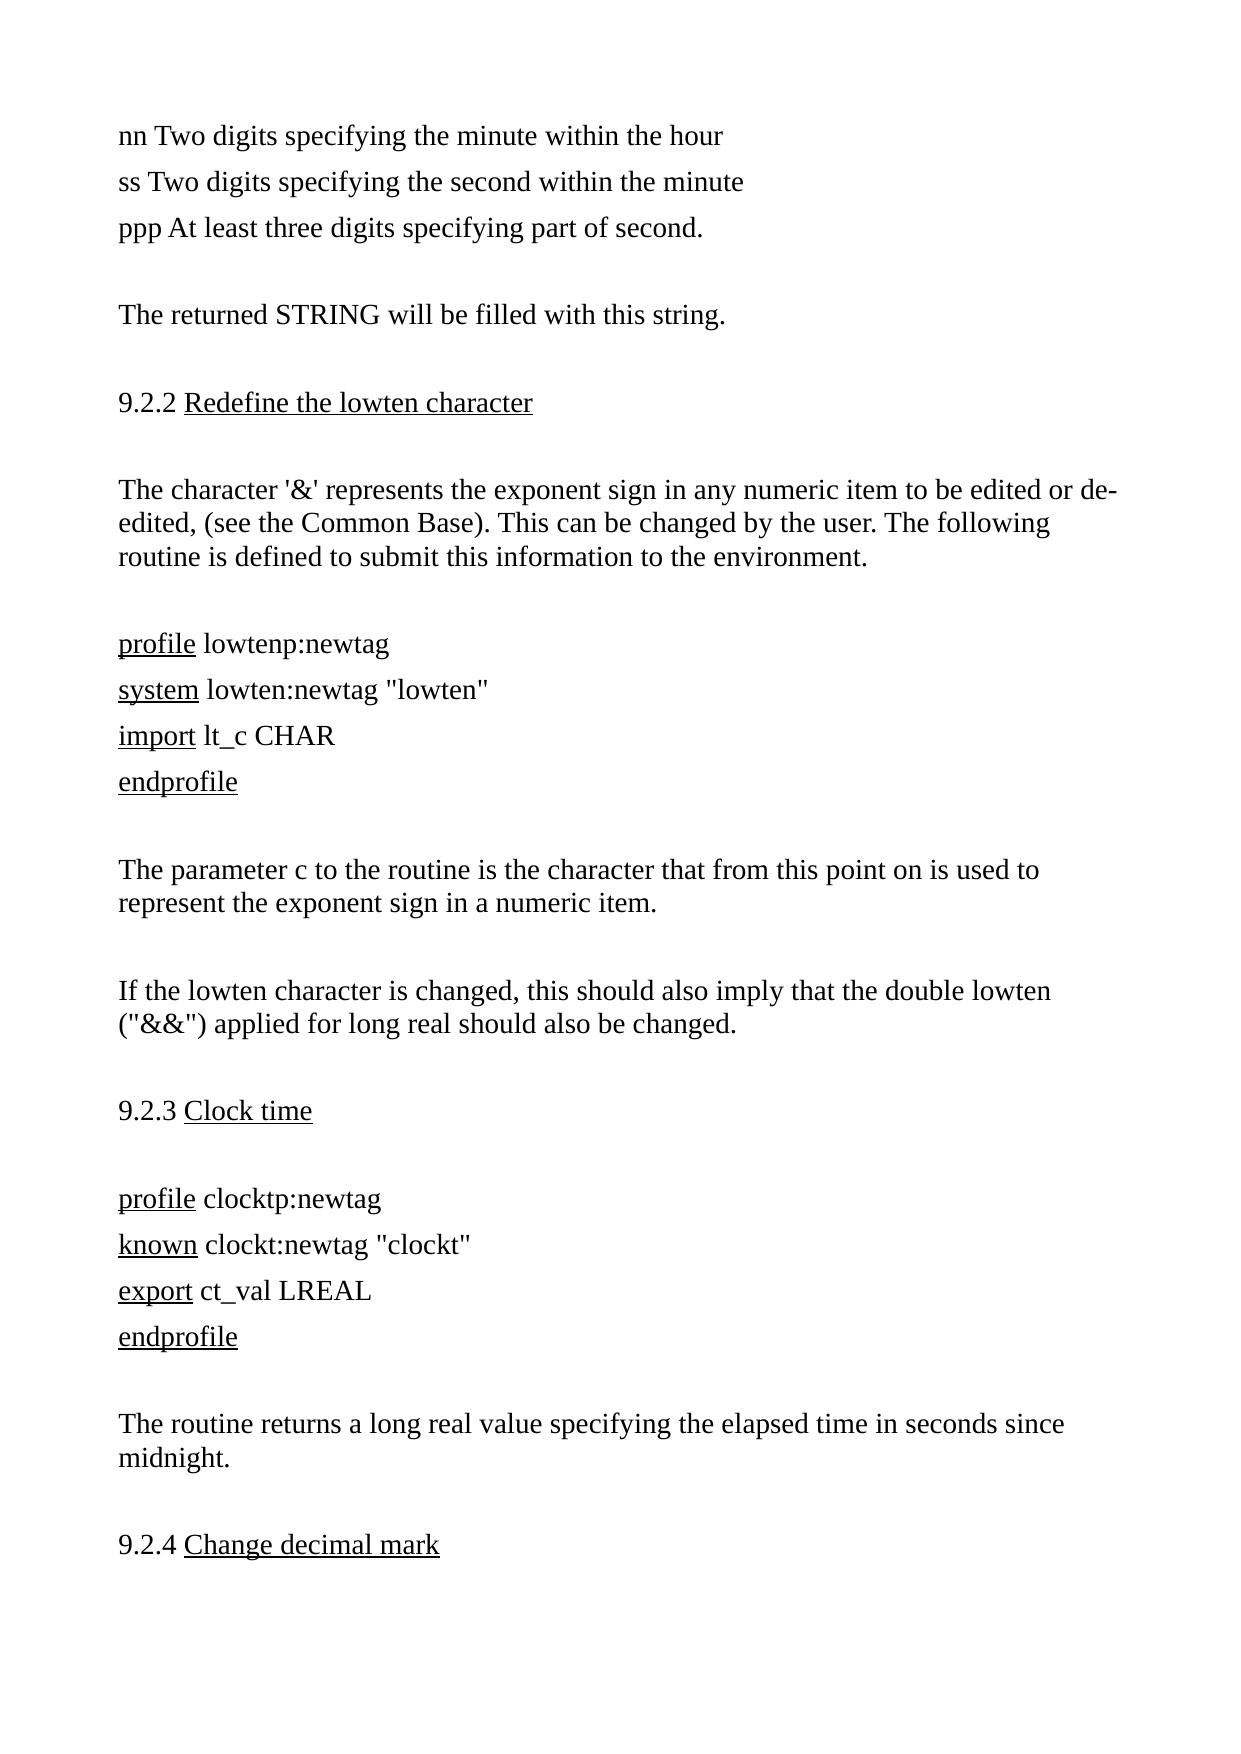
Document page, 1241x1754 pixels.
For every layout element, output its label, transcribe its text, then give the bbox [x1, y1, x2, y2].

text endprofile [118, 1319, 1122, 1352]
text profile lowtenp:newtag [118, 626, 1122, 660]
text system lowten:newtag "lowten" [118, 672, 1122, 706]
text import lt_c CHAR [118, 718, 1122, 752]
text export ct_val LREAL [118, 1273, 1122, 1306]
text known clockt:newtag "clockt" [118, 1227, 1122, 1260]
text If the lowten character is changed, this should also imply that the double lowten ("&&") applied for long real should also be changed. [118, 973, 1122, 1040]
text endprofile [118, 764, 1122, 798]
text The character '&' represents the exponent sign in any numeric item to be edited or de-edited, (see the Common Base). This can be changed by the user. The following routine is defined to submit this information to the environment. [118, 472, 1122, 573]
text The parameter c to the routine is the character that from this point on is used to represent the exponent sign in a numeric item. [118, 852, 1122, 919]
text nn Two digits specifying the minute within the hour [118, 118, 1122, 152]
text The routine returns a long real value specifying the elapsed time in seconds since midnight. [118, 1406, 1122, 1473]
text 9.2.2 Redefine the lowten character [118, 385, 1122, 418]
text 9.2.3 Clock time [118, 1093, 1122, 1127]
text 9.2.4 Change decimal mark [118, 1527, 1122, 1561]
text profile clocktp:newtag [118, 1181, 1122, 1214]
text The returned STRING will be filled with this string. [118, 297, 1122, 331]
text ss Two digits specifying the second within the minute [118, 164, 1122, 198]
text ppp At least three digits specifying part of second. [118, 210, 1122, 244]
